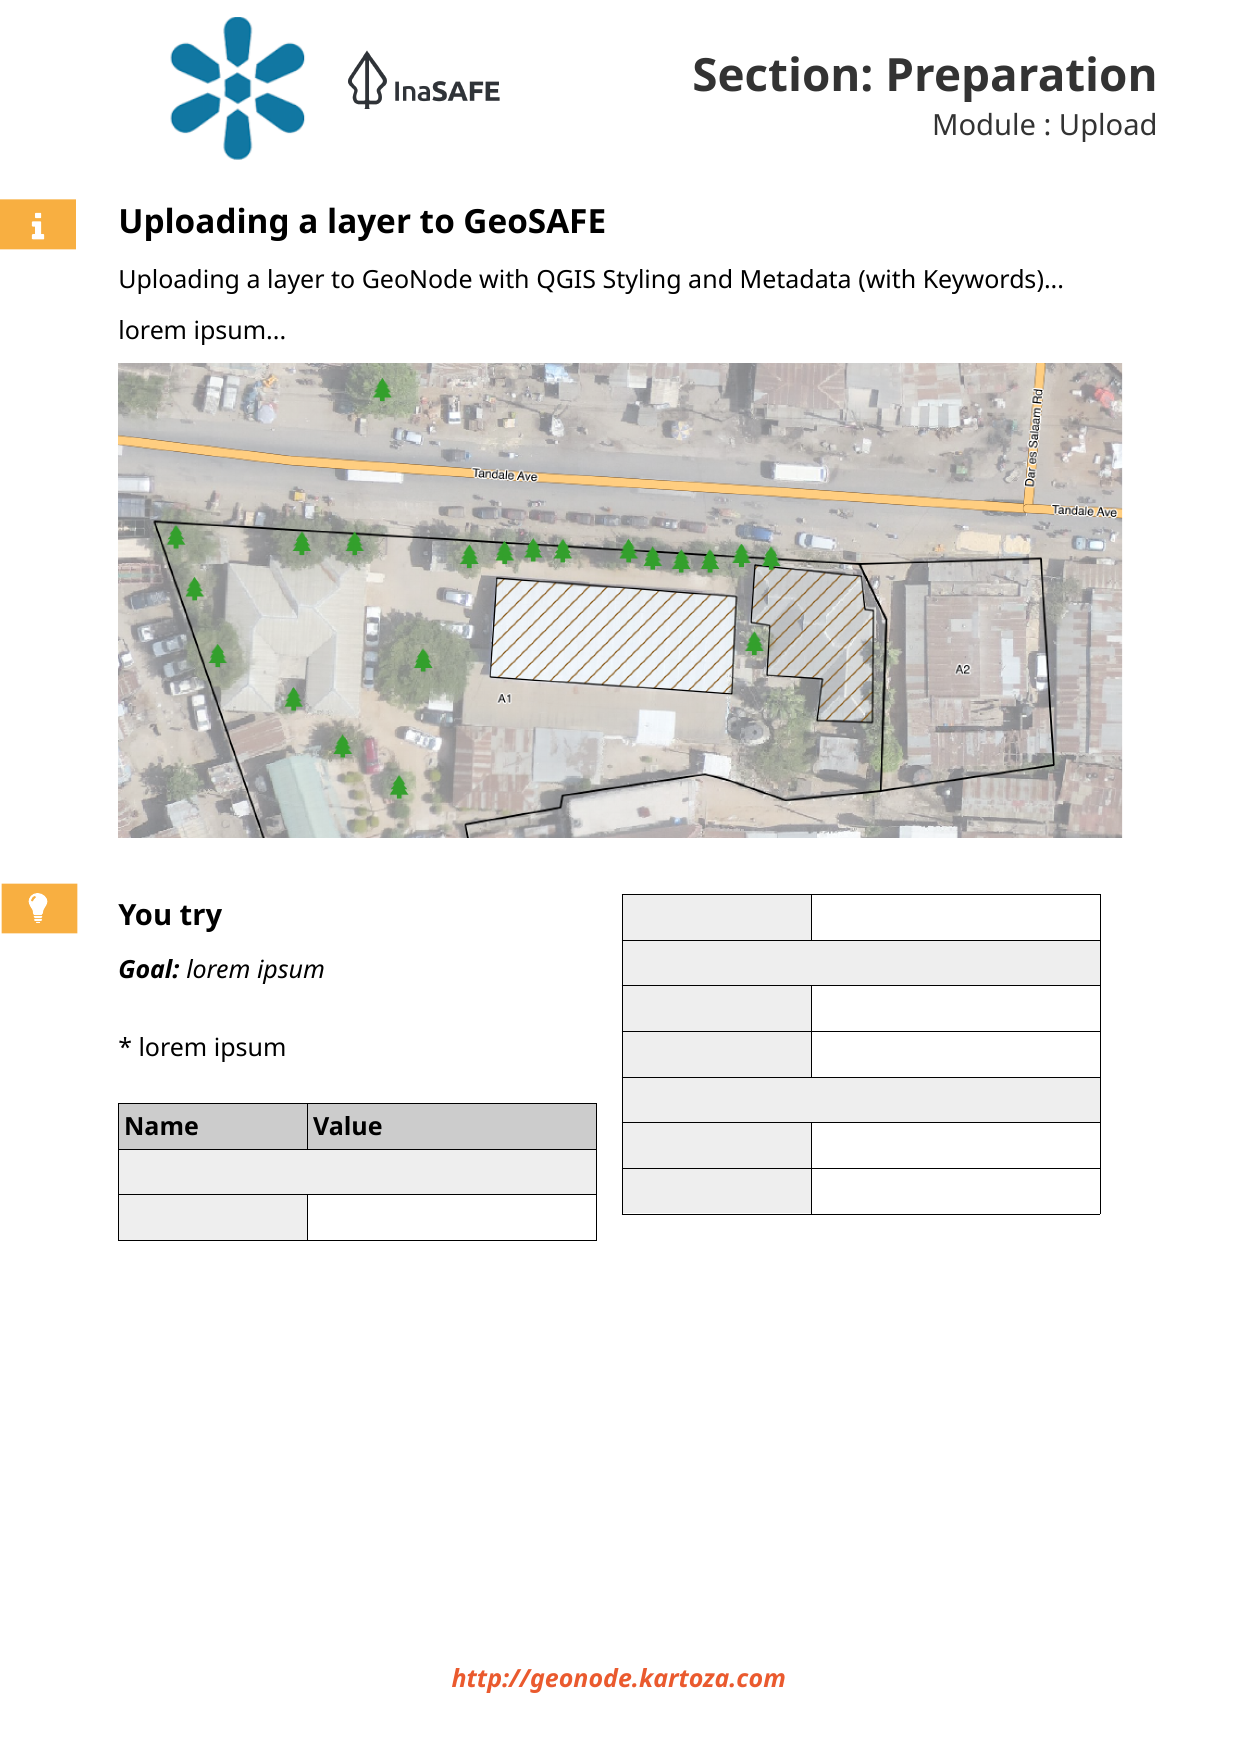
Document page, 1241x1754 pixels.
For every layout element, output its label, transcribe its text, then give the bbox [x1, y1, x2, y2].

table_cell [812, 1032, 1100, 1077]
text lorem ipsum... [118, 313, 1122, 347]
table_cell [812, 895, 1100, 940]
table_cell [812, 1169, 1100, 1213]
table_cell [308, 1195, 596, 1240]
text * lorem ipsum [118, 1030, 619, 1064]
table_cell [623, 1169, 811, 1213]
picture [166, 17, 309, 160]
text Goal: lorem ipsum [118, 951, 619, 986]
table_cell [119, 1150, 596, 1194]
text Uploading a layer to GeoNode with QGIS Styling and Metadata (with Keywords)... [118, 262, 1122, 296]
table_cell [623, 941, 1100, 985]
picture [328, 32, 525, 129]
table_cell [812, 986, 1100, 1031]
text You try [118, 894, 619, 934]
table_cell [623, 895, 811, 940]
picture [118, 363, 1123, 838]
table_cell [623, 986, 811, 1031]
table_cell [623, 1078, 1100, 1122]
table_header Name [119, 1104, 307, 1149]
table_cell [812, 1123, 1100, 1168]
subtitle Uploading a layer to GeoSAFE [118, 198, 1122, 243]
table_cell [623, 1032, 811, 1077]
table_cell [623, 1123, 811, 1168]
table_cell [119, 1195, 307, 1240]
table_header Value [308, 1104, 596, 1149]
